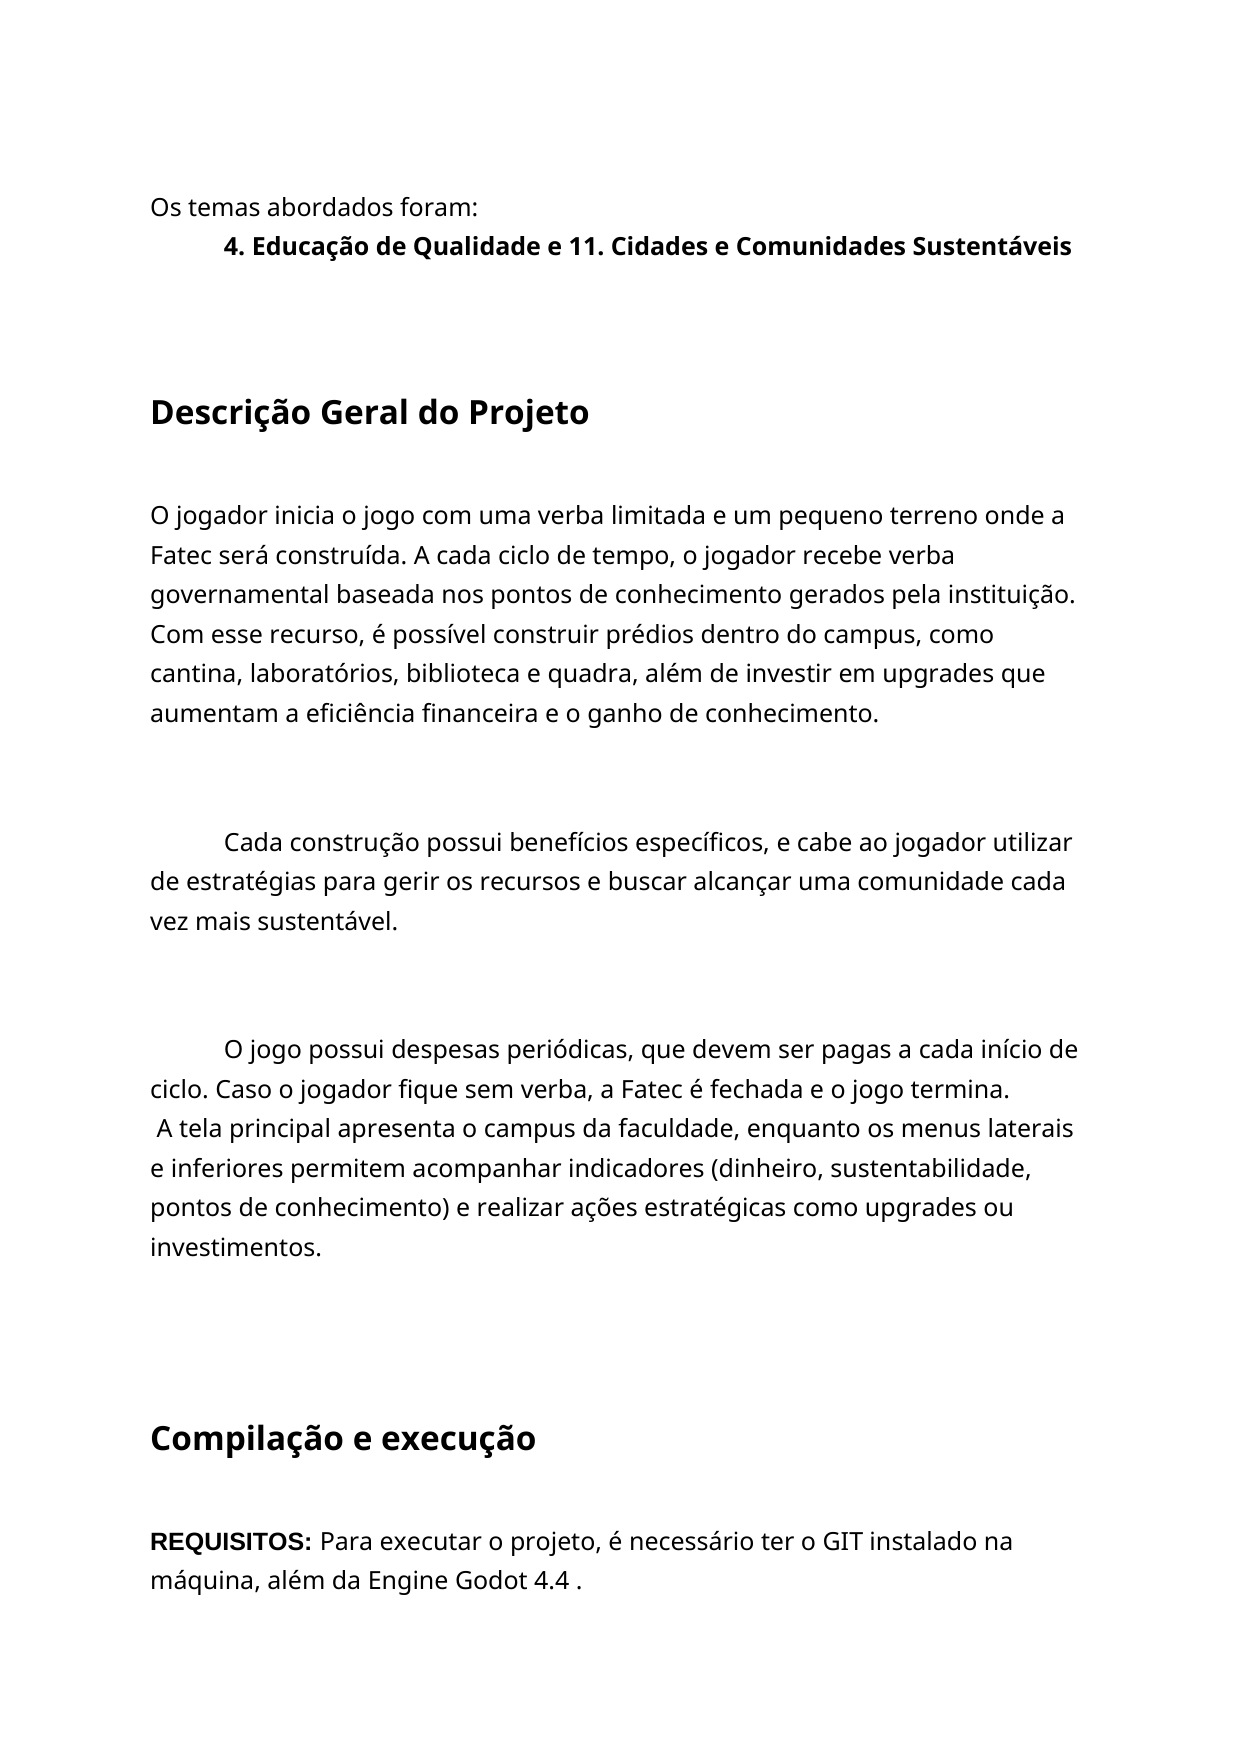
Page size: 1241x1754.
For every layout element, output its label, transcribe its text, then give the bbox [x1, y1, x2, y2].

subtitle Compilação e execução [150, 1414, 1090, 1460]
text O jogo possui despesas periódicas, que devem ser pagas a cada início de ciclo. Caso o jogador fique sem verba, a Fatec é fechada e o jogo termina. A tela principal apresenta o campus da faculdade, enquanto os menus laterais e inferiores permitem acompanhar indicadores (dinheiro, sustentabilidade, pontos de conhecimento) e realizar ações estratégicas como upgrades ou investimentos. [150, 993, 1090, 1263]
text REQUISITOS: Para executar o projeto, é necessário ter o GIT instalado na máquina, além da Engine Godot 4.4 . [150, 1523, 1090, 1597]
text Os temas abordados foram: [150, 189, 1090, 223]
subtitle Descrição Geral do Projeto [150, 389, 1090, 434]
text 4. Educação de Qualidade e 11. Cidades e Comunidades Sustentáveis [150, 229, 1090, 263]
text Cada construção possui benefícios específicos, e cabe ao jogador utilizar de estratégias para gerir os recursos e buscar alcançar uma comunidade cada vez mais sustentável. [150, 785, 1090, 937]
text O jogador inicia o jogo com uma verba limitada e um pequeno terreno onde a Fatec será construída. A cada ciclo de tempo, o jogador recebe verba governamental baseada nos pontos de conhecimento gerados pela instituição. Com esse recurso, é possível construir prédios dentro do campus, como cantina, laboratórios, biblioteca e quadra, além de investir em upgrades que aumentam a eficiência financeira e o ganho de conhecimento. [150, 498, 1090, 729]
